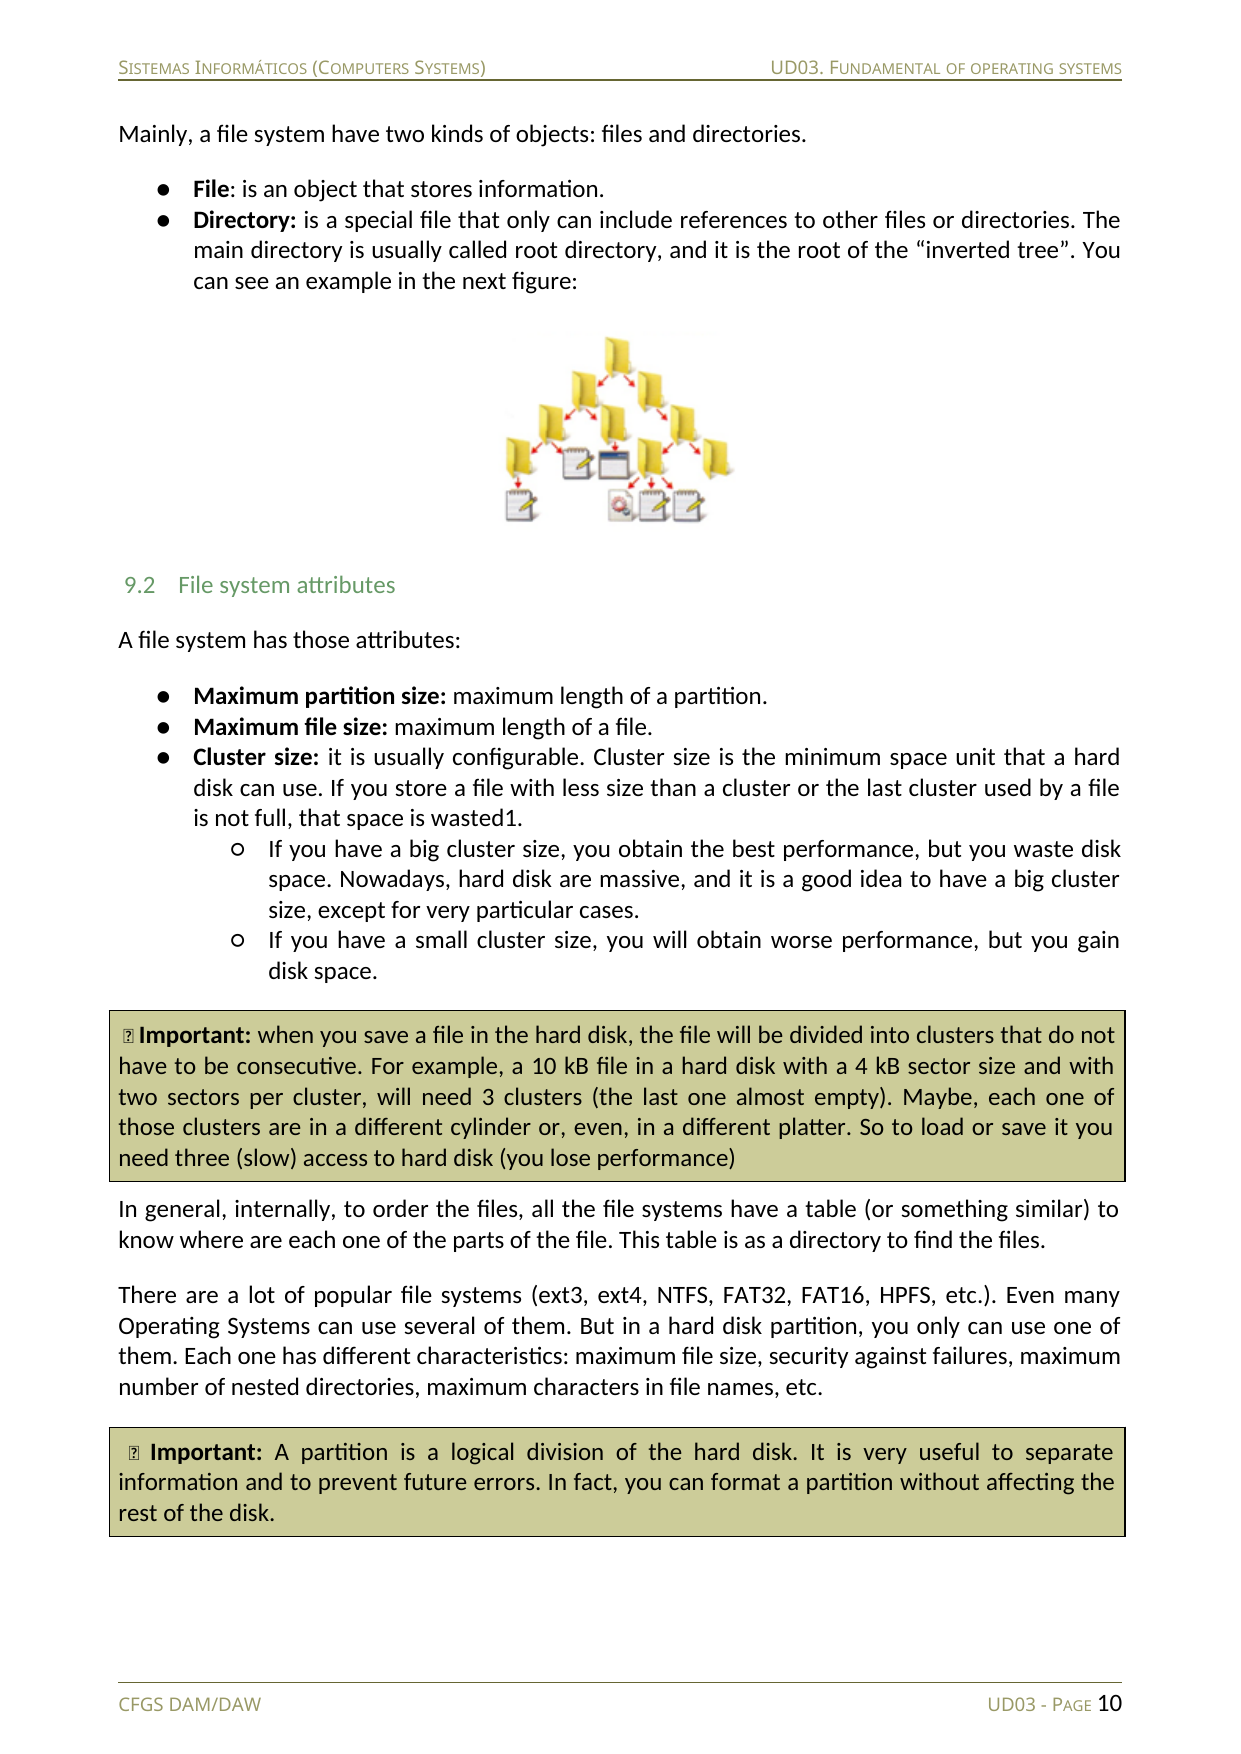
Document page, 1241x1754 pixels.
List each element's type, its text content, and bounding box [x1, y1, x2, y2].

list If you have a big cluster size, you obtain the best performance, but you waste disk space. Nowadays, hard disk are massive, and it is a good idea to have a big cluster size, except for very particular cases. [231, 833, 1122, 924]
text 📖 Important: A partition is a logical division of the hard disk. It is very useful to separate information and to prevent future errors. In fact, you can format a partition without affecting the rest of the disk. [110, 1428, 1124, 1536]
text There are a lot of popular file systems (ext3, ext4, NTFS, FAT32, FAT16, HPFS, etc.). Even many Operating Systems can use several of them. But in a hard disk partition, you only can use one of them. Each one has different characteristics: maximum file size, security against failures, maximum number of nested directories, maximum characters in file names, etc. [118, 1279, 1122, 1402]
list Directory: is a special file that only can include references to other files or directories. The main directory is usually called root directory, and it is the root of the “inverted tree”. You can see an example in the next figure: [156, 204, 1122, 296]
list File: is an object that stores information. [156, 173, 1122, 204]
text A file system has those attributes: [118, 624, 1122, 655]
list Maximum file size: maximum length of a file. [156, 711, 1122, 741]
list Cluster size: it is usually configurable. Cluster size is the minimum space unit that a hard disk can use. If you store a file with less size than a cluster or the last cluster used by a file is not full, that space is wasted1. [156, 741, 1122, 833]
picture [461, 320, 779, 544]
text In general, internally, to order the files, all the file systems have a table (or something similar) to know where are each one of the parts of the file. This table is as a directory to find the files. [118, 1193, 1122, 1254]
text 📖 Important: when you save a file in the hard disk, the file will be divided into clusters that do not have to be consecutive. For example, a 10 kB file in a hard disk with a 4 kB sector size and with two sectors per cluster, will need 3 clusters (the last one almost empty). Maybe, each one of those clusters are in a different cylinder or, even, in a different platter. So to load or save it you need three (slow) access to hard disk (you lose performance) [110, 1011, 1124, 1181]
list If you have a small cluster size, you will obtain worse performance, but you gain disk space. [231, 924, 1122, 985]
text Mainly, a file system have two kinds of objects: files and directories. [118, 118, 1122, 148]
subtitle File system attributes [118, 569, 1122, 599]
list Maximum partition size: maximum length of a partition. [156, 680, 1122, 711]
